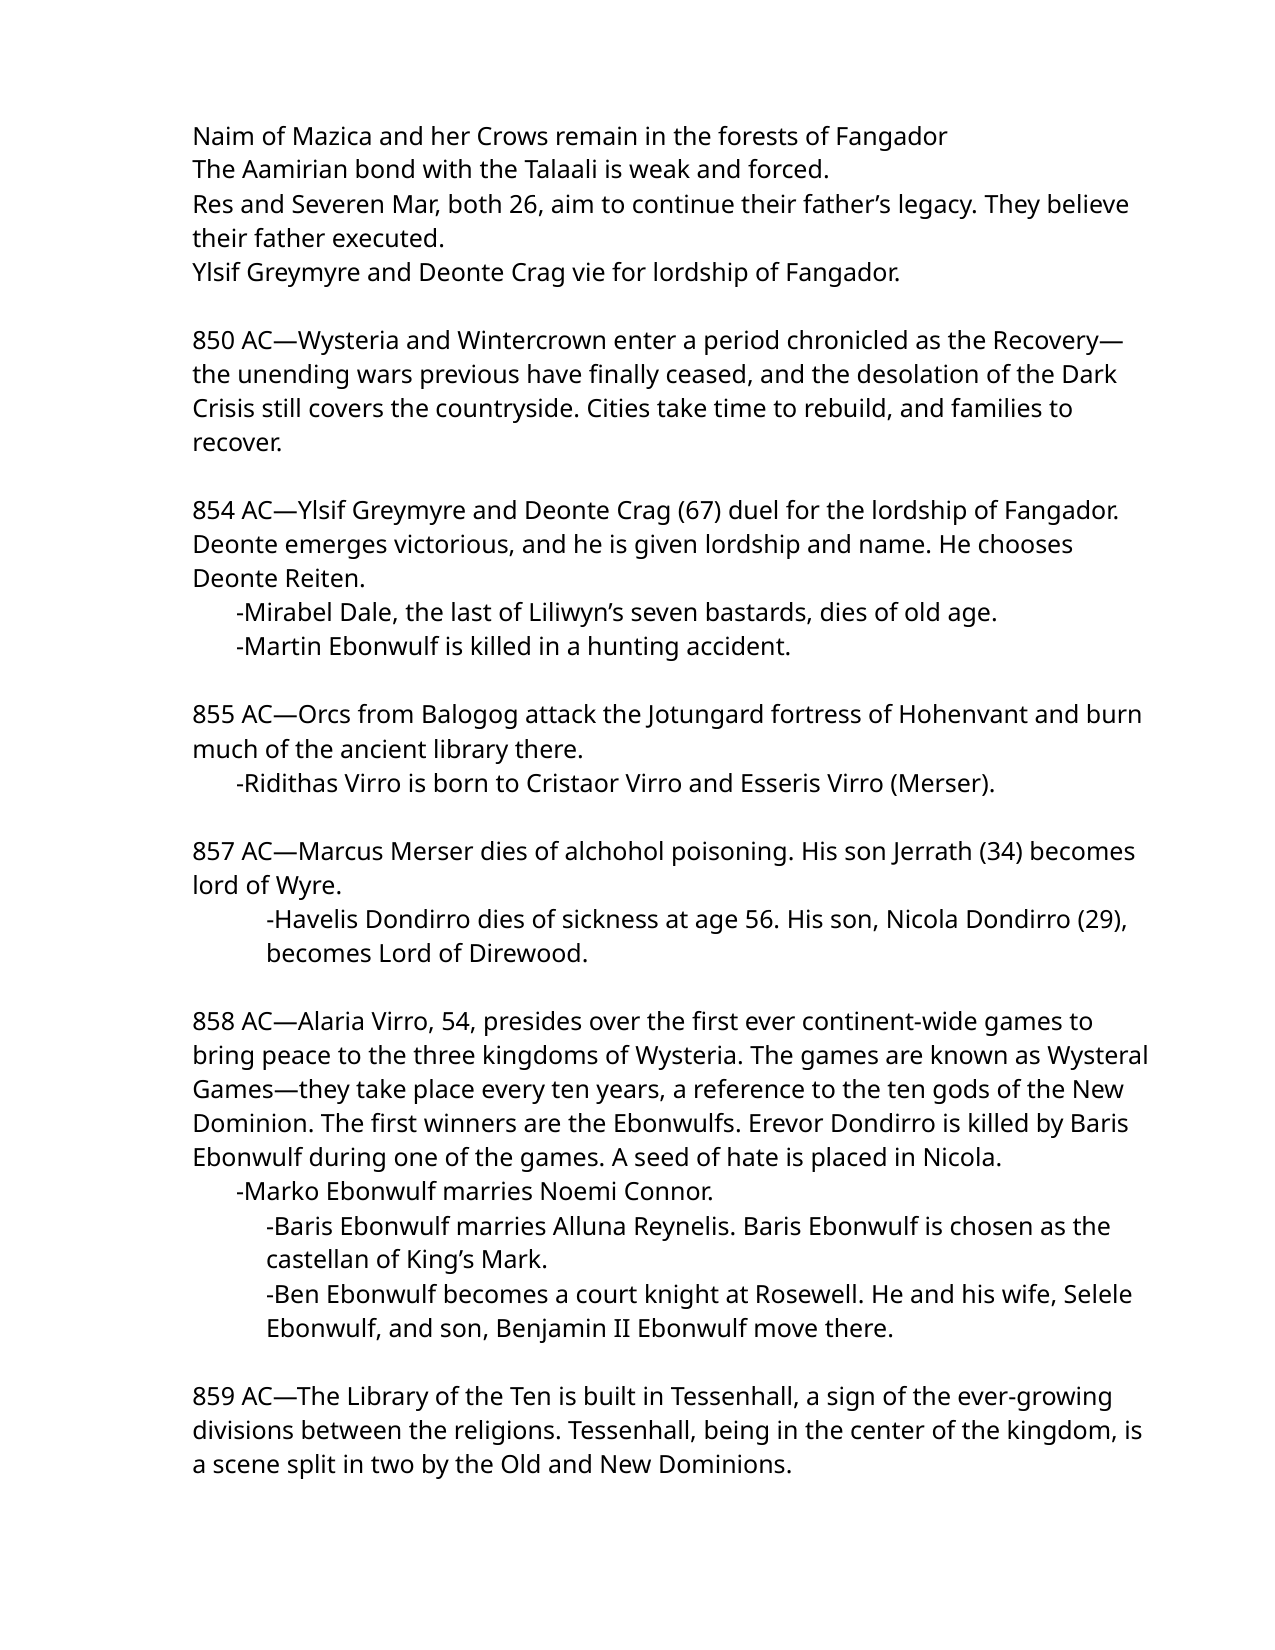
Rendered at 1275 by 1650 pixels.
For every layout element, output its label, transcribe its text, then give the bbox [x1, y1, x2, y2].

text -Marko Ebonwulf marries Noemi Connor. [192, 1174, 1157, 1208]
text -Ben Ebonwulf becomes a court knight at Rosewell. He and his wife, Selele Ebonwulf, and son, Benjamin II Ebonwulf move there. [266, 1276, 1157, 1344]
text Res and Severen Mar, both 26, aim to continue their father’s legacy. They believe their father executed. [192, 186, 1157, 254]
text 857 AC—Marcus Merser dies of alchohol poisoning. His son Jerrath (34) becomes lord of Wyre. [192, 833, 1157, 902]
text -Martin Ebonwulf is killed in a hunting accident. [192, 629, 1157, 663]
text Ylsif Greymyre and Deonte Crag vie for lordship of Fangador. [118, 254, 1157, 288]
text 854 AC—Ylsif Greymyre and Deonte Crag (67) duel for the lordship of Fangador. Deonte emerges victorious, and he is given lordship and name. He chooses Deonte Reiten. [192, 493, 1157, 595]
text -Baris Ebonwulf marries Alluna Reynelis. Baris Ebonwulf is chosen as the castellan of King’s Mark. [266, 1208, 1157, 1276]
text 855 AC—Orcs from Balogog attack the Jotungard fortress of Hohenvant and burn much of the ancient library there. [192, 697, 1157, 765]
text -Mirabel Dale, the last of Liliwyn’s seven bastards, dies of old age. [192, 595, 1157, 629]
text The Aamirian bond with the Talaali is weak and forced. [118, 152, 1157, 186]
text Naim of Mazica and her Crows remain in the forests of Fangador [118, 118, 1157, 152]
text 859 AC—The Library of the Ten is built in Tessenhall, a sign of the ever-growing divisions between the religions. Tessenhall, being in the center of the kingdom, is a scene split in two by the Old and New Dominions. [192, 1378, 1157, 1481]
text 850 AC—Wysteria and Wintercrown enter a period chronicled as the Recovery—the unending wars previous have finally ceased, and the desolation of the Dark Crisis still covers the countryside. Cities take time to rebuild, and families to recover. [192, 322, 1157, 459]
text 858 AC—Alaria Virro, 54, presides over the first ever continent-wide games to bring peace to the three kingdoms of Wysteria. The games are known as Wysteral Games—they take place every ten years, a reference to the ten gods of the New Dominion. The first winners are the Ebonwulfs. Erevor Dondirro is killed by Baris Ebonwulf during one of the games. A seed of hate is placed in Nicola. [192, 1004, 1157, 1174]
text -Havelis Dondirro dies of sickness at age 56. His son, Nicola Dondirro (29), becomes Lord of Direwood. [266, 902, 1157, 970]
text -Ridithas Virro is born to Cristaor Virro and Esseris Virro (Merser). [192, 765, 1157, 799]
